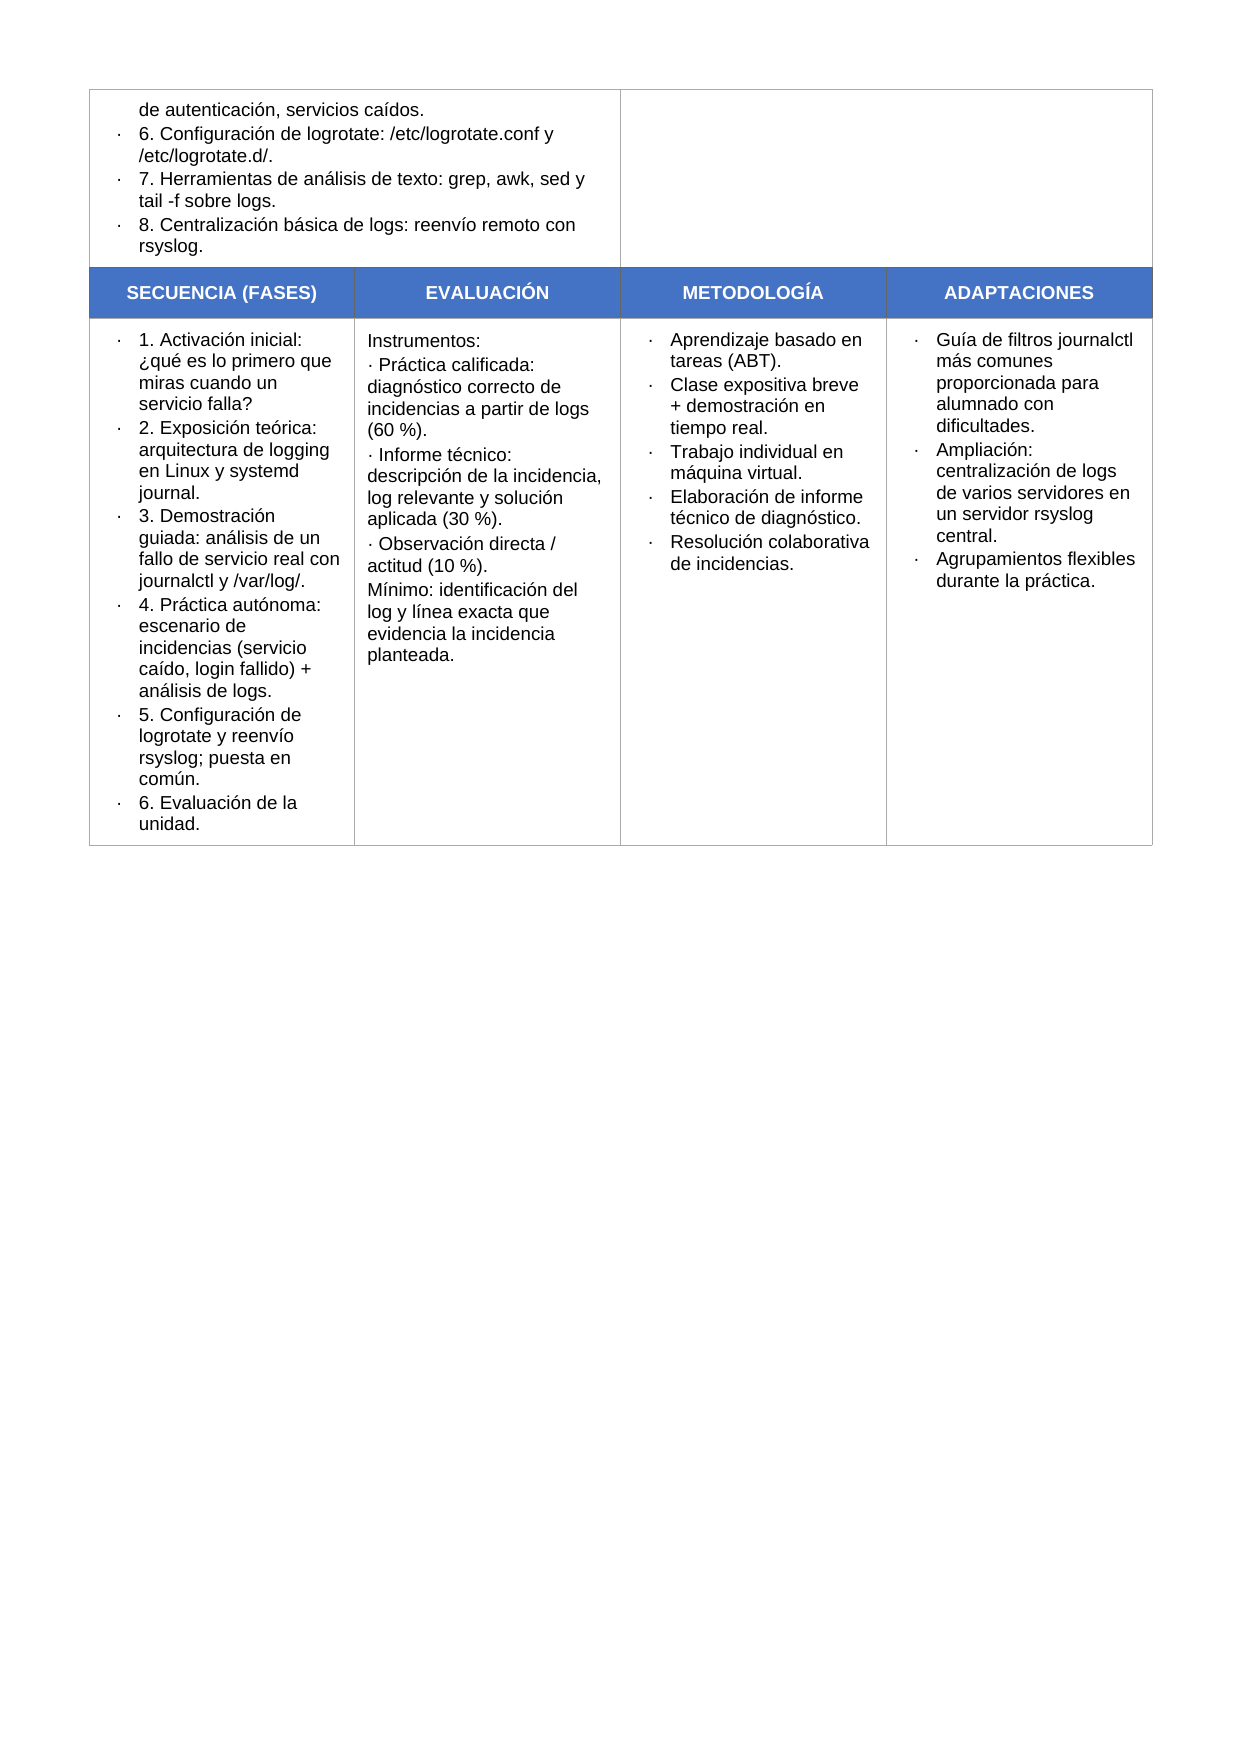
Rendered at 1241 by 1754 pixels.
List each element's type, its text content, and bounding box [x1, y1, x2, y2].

table_cell Instrumentos: · Práctica calificada: diagnóstico correcto de incidencias a partir de logs (60 %). · Informe técnico: descripción de la incidencia, log relevante y solución aplicada (30 %). · Observación directa / actitud (10 %). Mínimo: identificación del log y línea exacta que evidencia la incidencia planteada. [355, 319, 620, 845]
table_cell SECUENCIA (FASES) [90, 268, 354, 318]
table_cell 1. Activación inicial: ¿qué es lo primero que miras cuando un servicio falla? 2. Exposición teórica: arquitectura de logging en Linux y systemd journal. 3. Demostración guiada: análisis de un fallo de servicio real con journalctl y /var/log/. 4. Práctica autónoma: escenario de incidencias (servicio caído, login fallido) + análisis de logs. 5. Configuración de logrotate y reenvío rsyslog; puesta en común. 6. Evaluación de la unidad. [90, 319, 354, 845]
table_cell [621, 90, 1152, 267]
table_cell EVALUACIÓN [355, 268, 620, 318]
table_cell ADAPTACIONES [887, 268, 1152, 318]
table_cell Aprendizaje basado en tareas (ABT). Clase expositiva breve + demostración en tiempo real. Trabajo individual en máquina virtual. Elaboración de informe técnico de diagnóstico. Resolución colaborativa de incidencias. [621, 319, 886, 845]
table_cell Guía de filtros journalctl más comunes proporcionada para alumnado con dificultades. Ampliación: centralización de logs de varios servidores en un servidor rsyslog central. Agrupamientos flexibles durante la práctica. [887, 319, 1152, 845]
table_cell de autenticación, servicios caídos. 6. Configuración de logrotate: /etc/logrotate.conf y /etc/logrotate.d/. 7. Herramientas de análisis de texto: grep, awk, sed y tail -f sobre logs. 8. Centralización básica de logs: reenvío remoto con rsyslog. [90, 90, 620, 267]
table_cell METODOLOGÍA [621, 268, 886, 318]
